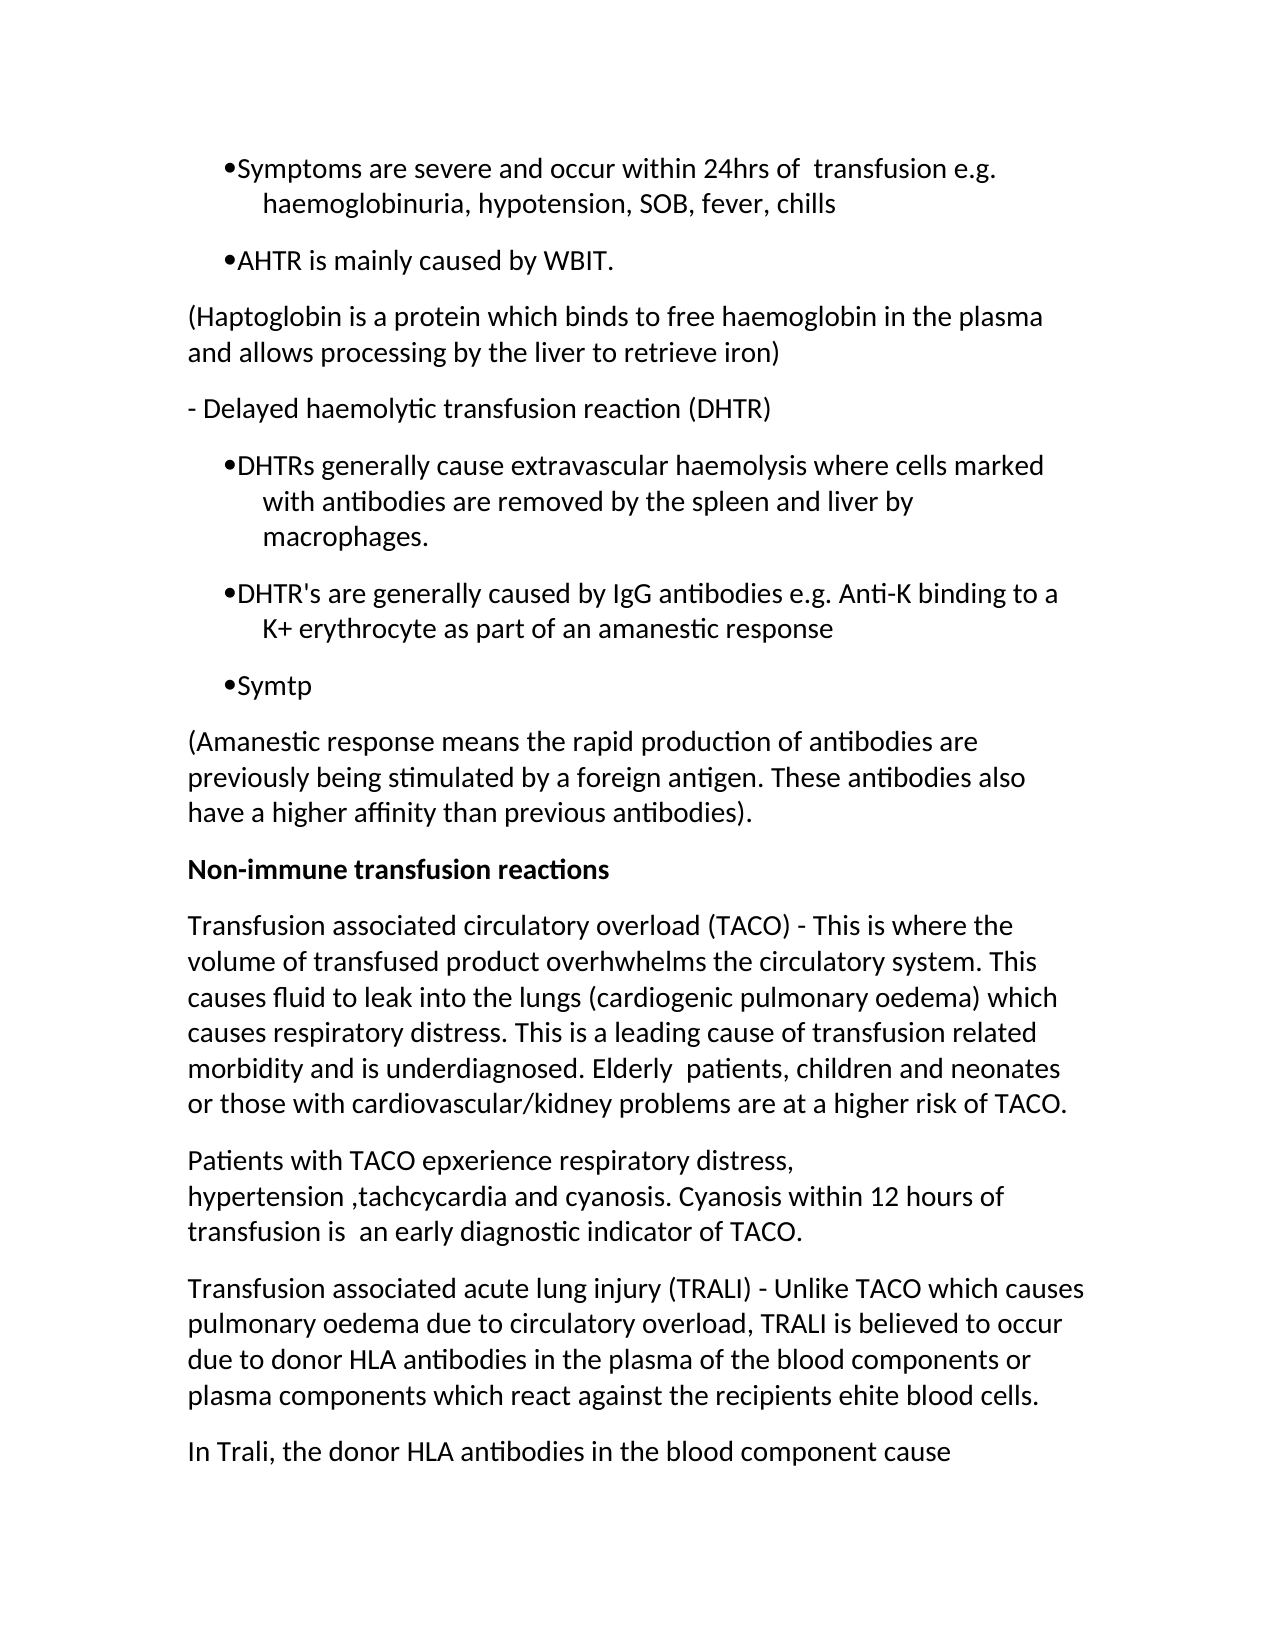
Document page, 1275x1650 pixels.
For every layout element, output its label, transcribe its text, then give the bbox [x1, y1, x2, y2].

list Symtp [225, 667, 1087, 702]
text - Delayed haemolytic transfusion reaction (DHTR) [187, 391, 1087, 426]
list DHTRs generally cause extravascular haemolysis where cells marked with antibodies are removed by the spleen and liver by macrophages. [225, 447, 1087, 554]
text In Trali, the donor HLA antibodies in the blood component cause [187, 1433, 1087, 1469]
list Symptoms are severe and occur within 24hrs of transfusion e.g. haemoglobinuria, hypotension, SOB, fever, chills [225, 150, 1087, 221]
text Patients with TACO epxerience respiratory distress, hypertension ,tachcycardia and cyanosis. Cyanosis within 12 hours of transfusion is an early diagnostic indicator of TACO. [187, 1142, 1087, 1249]
text (Amanestic response means the rapid production of antibodies are previously being stimulated by a foreign antigen. These antibodies also have a higher affinity than previous antibodies). [187, 723, 1087, 830]
list DHTR's are generally caused by IgG antibodies e.g. Anti-K binding to a K+ erythrocyte as part of an amanestic response [225, 575, 1087, 646]
text Transfusion associated circulatory overload (TACO) - This is where the volume of transfused product overhwhelms the circulatory system. This causes fluid to leak into the lungs (cardiogenic pulmonary oedema) which causes respiratory distress. This is a leading cause of transfusion related morbidity and is underdiagnosed. Elderly patients, children and neonates or those with cardiovascular/kidney problems are at a higher risk of TACO. [187, 907, 1087, 1121]
text Transfusion associated acute lung injury (TRALI) - Unlike TACO which causes pulmonary oedema due to circulatory overload, TRALI is believed to occur due to donor HLA antibodies in the plasma of the blood components or plasma components which react against the recipients ehite blood cells. [187, 1270, 1087, 1412]
text (Haptoglobin is a protein which binds to free haemoglobin in the plasma and allows processing by the liver to retrieve iron) [187, 298, 1087, 370]
text Non-immune transfusion reactions [187, 851, 1087, 887]
list AHTR is mainly caused by WBIT. [225, 242, 1087, 278]
